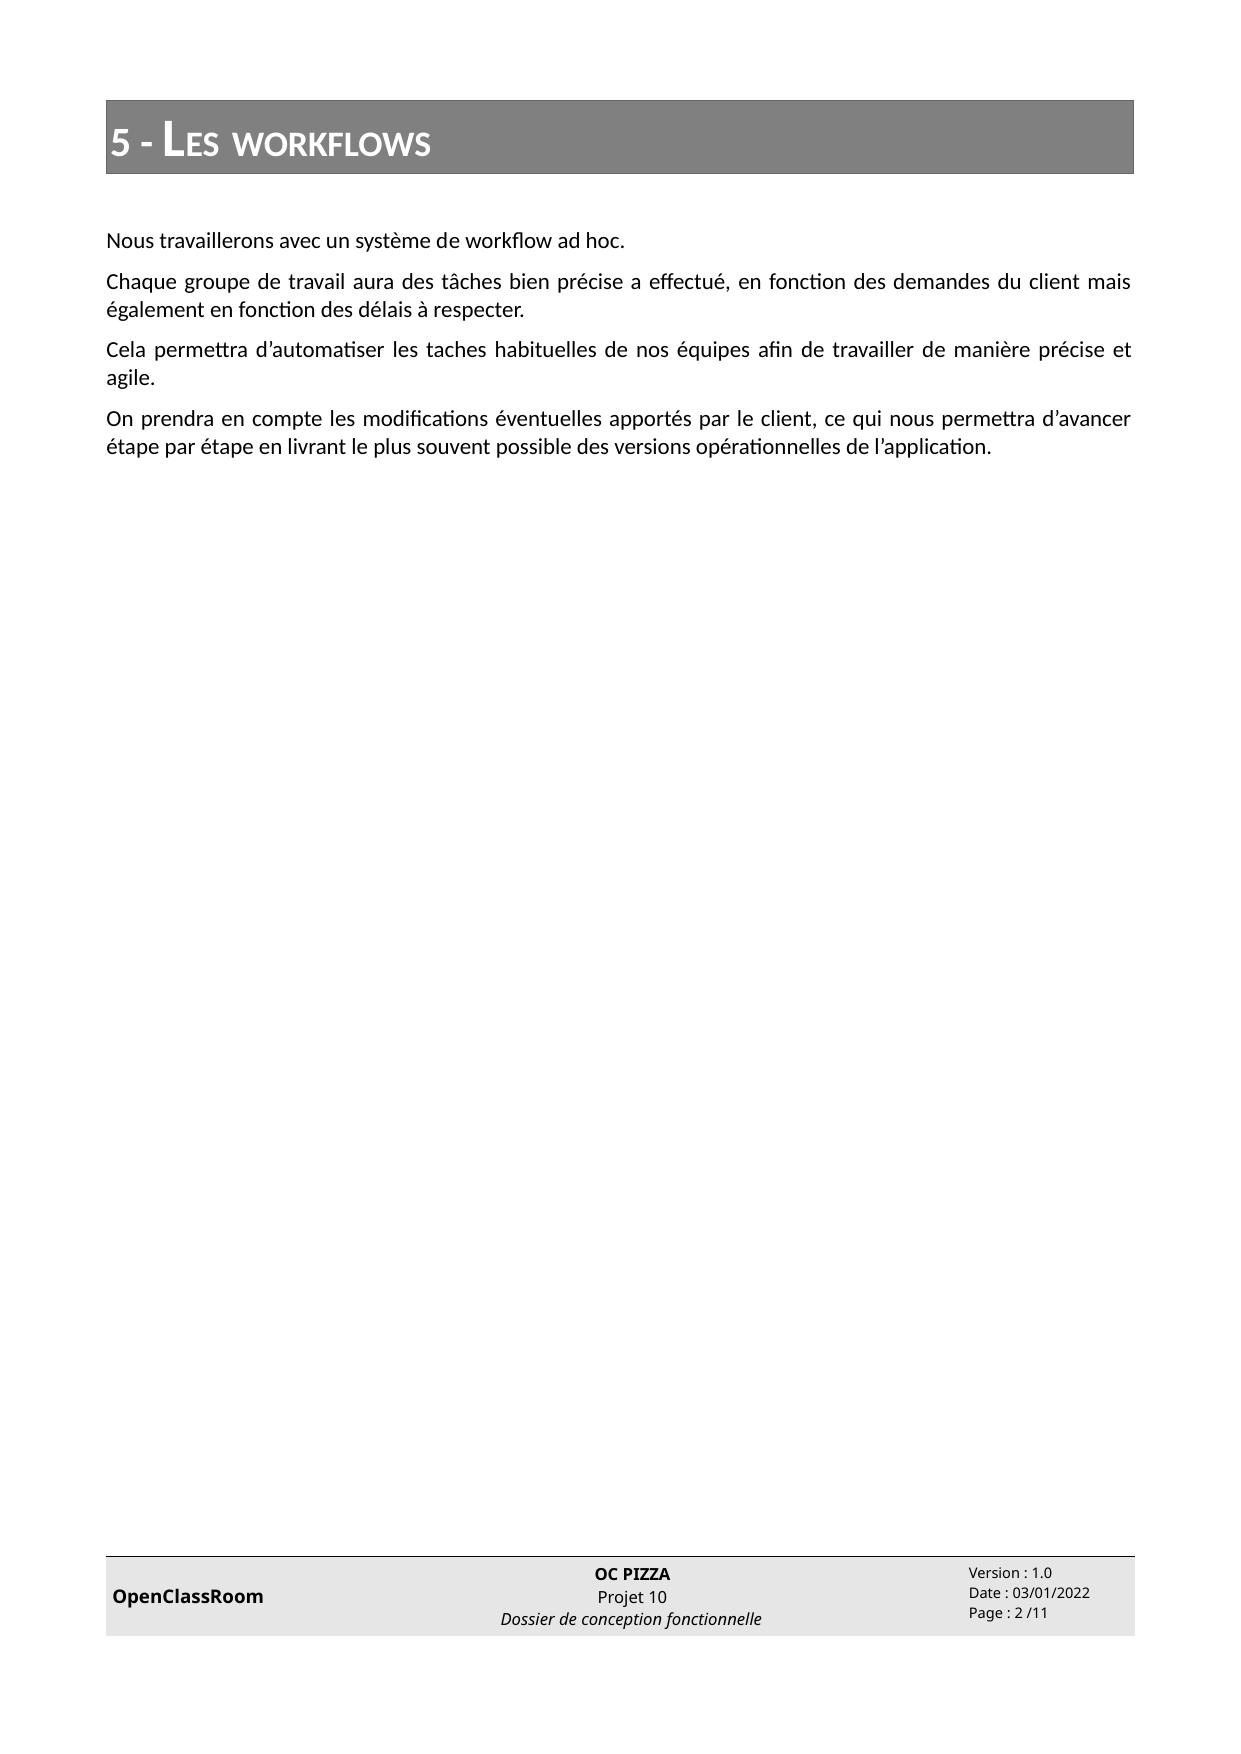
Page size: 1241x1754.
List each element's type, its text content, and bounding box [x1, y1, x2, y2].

text Cela permettra d’automatiser les taches habituelles de nos équipes afin de travailler de manière précise et agile. [106, 335, 1134, 391]
text On prendra en compte les modifications éventuelles apportés par le client, ce qui nous permettra d’avancer étape par étape en livrant le plus souvent possible des versions opérationnelles de l’application. [106, 404, 1134, 460]
subtitle Les workflows [107, 101, 1133, 173]
text Chaque groupe de travail aura des tâches bien précise a effectué, en fonction des demandes du client mais également en fonction des délais à respecter. [106, 267, 1134, 323]
text Nous travaillerons avec un système de workflow ad hoc. [106, 226, 1134, 254]
